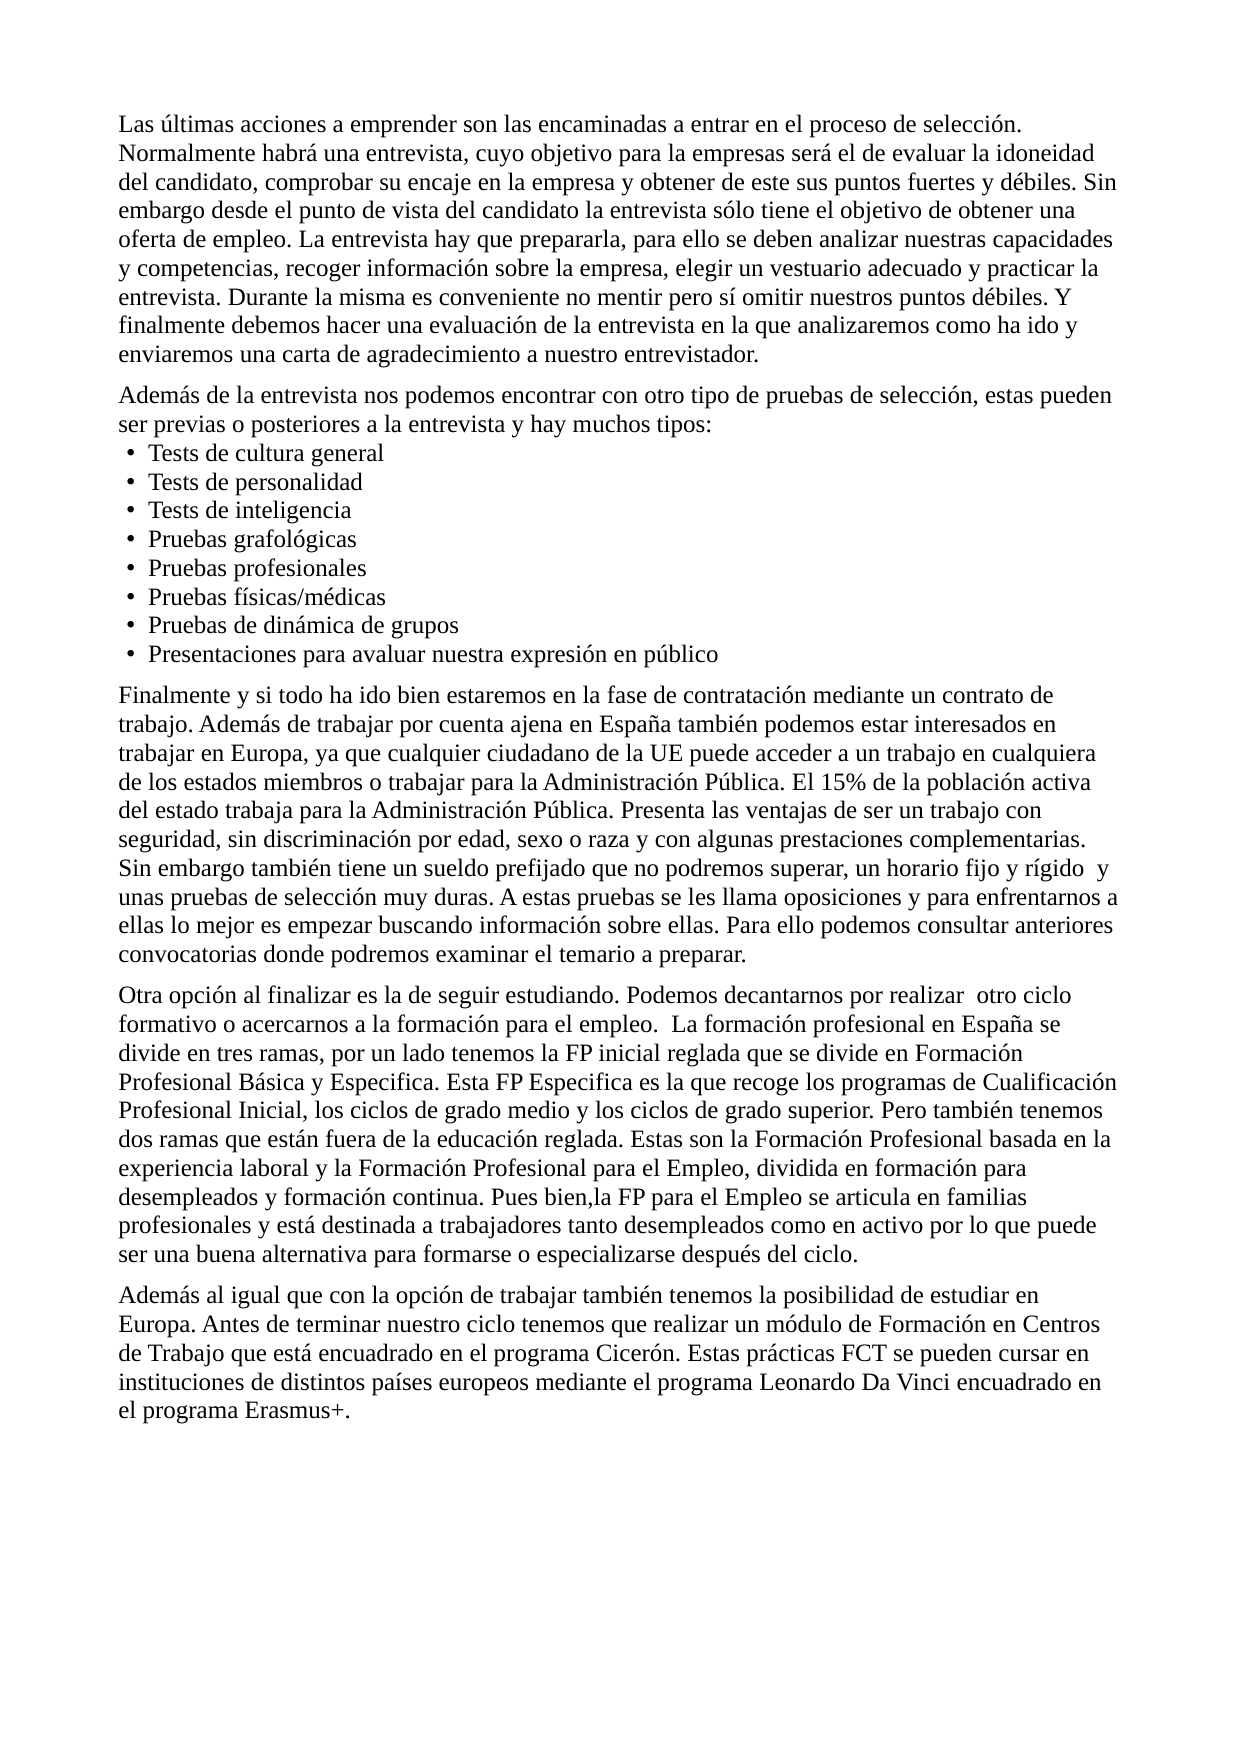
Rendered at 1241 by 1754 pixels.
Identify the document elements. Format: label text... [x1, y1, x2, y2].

text Además de la entrevista nos podemos encontrar con otro tipo de pruebas de selección, estas pueden ser previas o posteriores a la entrevista y hay muchos tipos: [118, 381, 1122, 438]
list Pruebas profesionales [126, 553, 1122, 582]
list Pruebas físicas/médicas [126, 582, 1122, 611]
list Tests de personalidad [126, 467, 1122, 496]
list Pruebas grafológicas [126, 524, 1122, 553]
text Las últimas acciones a emprender son las encaminadas a entrar en el proceso de selección. Normalmente habrá una entrevista, cuyo objetivo para la empresas será el de evaluar la idoneidad del candidato, comprobar su encaje en la empresa y obtener de este sus puntos fuertes y débiles. Sin embargo desde el punto de vista del candidato la entrevista sólo tiene el objetivo de obtener una oferta de empleo. La entrevista hay que prepararla, para ello se deben analizar nuestras capacidades y competencias, recoger información sobre la empresa, elegir un vestuario adecuado y practicar la entrevista. Durante la misma es conveniente no mentir pero sí omitir nuestros puntos débiles. Y finalmente debemos hacer una evaluación de la entrevista en la que analizaremos como ha ido y enviaremos una carta de agradecimiento a nuestro entrevistador. [118, 109, 1122, 368]
text Además al igual que con la opción de trabajar también tenemos la posibilidad de estudiar en Europa. Antes de terminar nuestro ciclo tenemos que realizar un módulo de Formación en Centros de Trabajo que está encuadrado en el programa Cicerón. Estas prácticas FCT se pueden cursar en instituciones de distintos países europeos mediante el programa Leonardo Da Vinci encuadrado en el programa Erasmus+. [118, 1281, 1122, 1424]
text Finalmente y si todo ha ido bien estaremos en la fase de contratación mediante un contrato de trabajo. Además de trabajar por cuenta ajena en España también podemos estar interesados en trabajar en Europa, ya que cualquier ciudadano de la UE puede acceder a un trabajo en cualquiera de los estados miembros o trabajar para la Administración Pública. El 15% de la población activa del estado trabaja para la Administración Pública. Presenta las ventajas de ser un trabajo con seguridad, sin discriminación por edad, sexo o raza y con algunas prestaciones complementarias. Sin embargo también tiene un sueldo prefijado que no podremos superar, un horario fijo y rígido y unas pruebas de selección muy duras. A estas pruebas se les llama oposiciones y para enfrentarnos a ellas lo mejor es empezar buscando información sobre ellas. Para ello podemos consultar anteriores convocatorias donde podremos examinar el temario a preparar. [118, 681, 1122, 968]
list Tests de inteligencia [126, 496, 1122, 524]
list Pruebas de dinámica de grupos [126, 611, 1122, 639]
list Presentaciones para avaluar nuestra expresión en público [126, 639, 1122, 668]
text Otra opción al finalizar es la de seguir estudiando. Podemos decantarnos por realizar otro ciclo formativo o acercarnos a la formación para el empleo. La formación profesional en España se divide en tres ramas, por un lado tenemos la FP inicial reglada que se divide en Formación Profesional Básica y Especifica. Esta FP Especifica es la que recoge los programas de Cualificación Profesional Inicial, los ciclos de grado medio y los ciclos de grado superior. Pero también tenemos dos ramas que están fuera de la educación reglada. Estas son la Formación Profesional basada en la experiencia laboral y la Formación Profesional para el Empleo, dividida en formación para desempleados y formación continua. Pues bien,la FP para el Empleo se articula en familias profesionales y está destinada a trabajadores tanto desempleados como en activo por lo que puede ser una buena alternativa para formarse o especializarse después del ciclo. [118, 981, 1122, 1268]
list Tests de cultura general [126, 438, 1122, 467]
